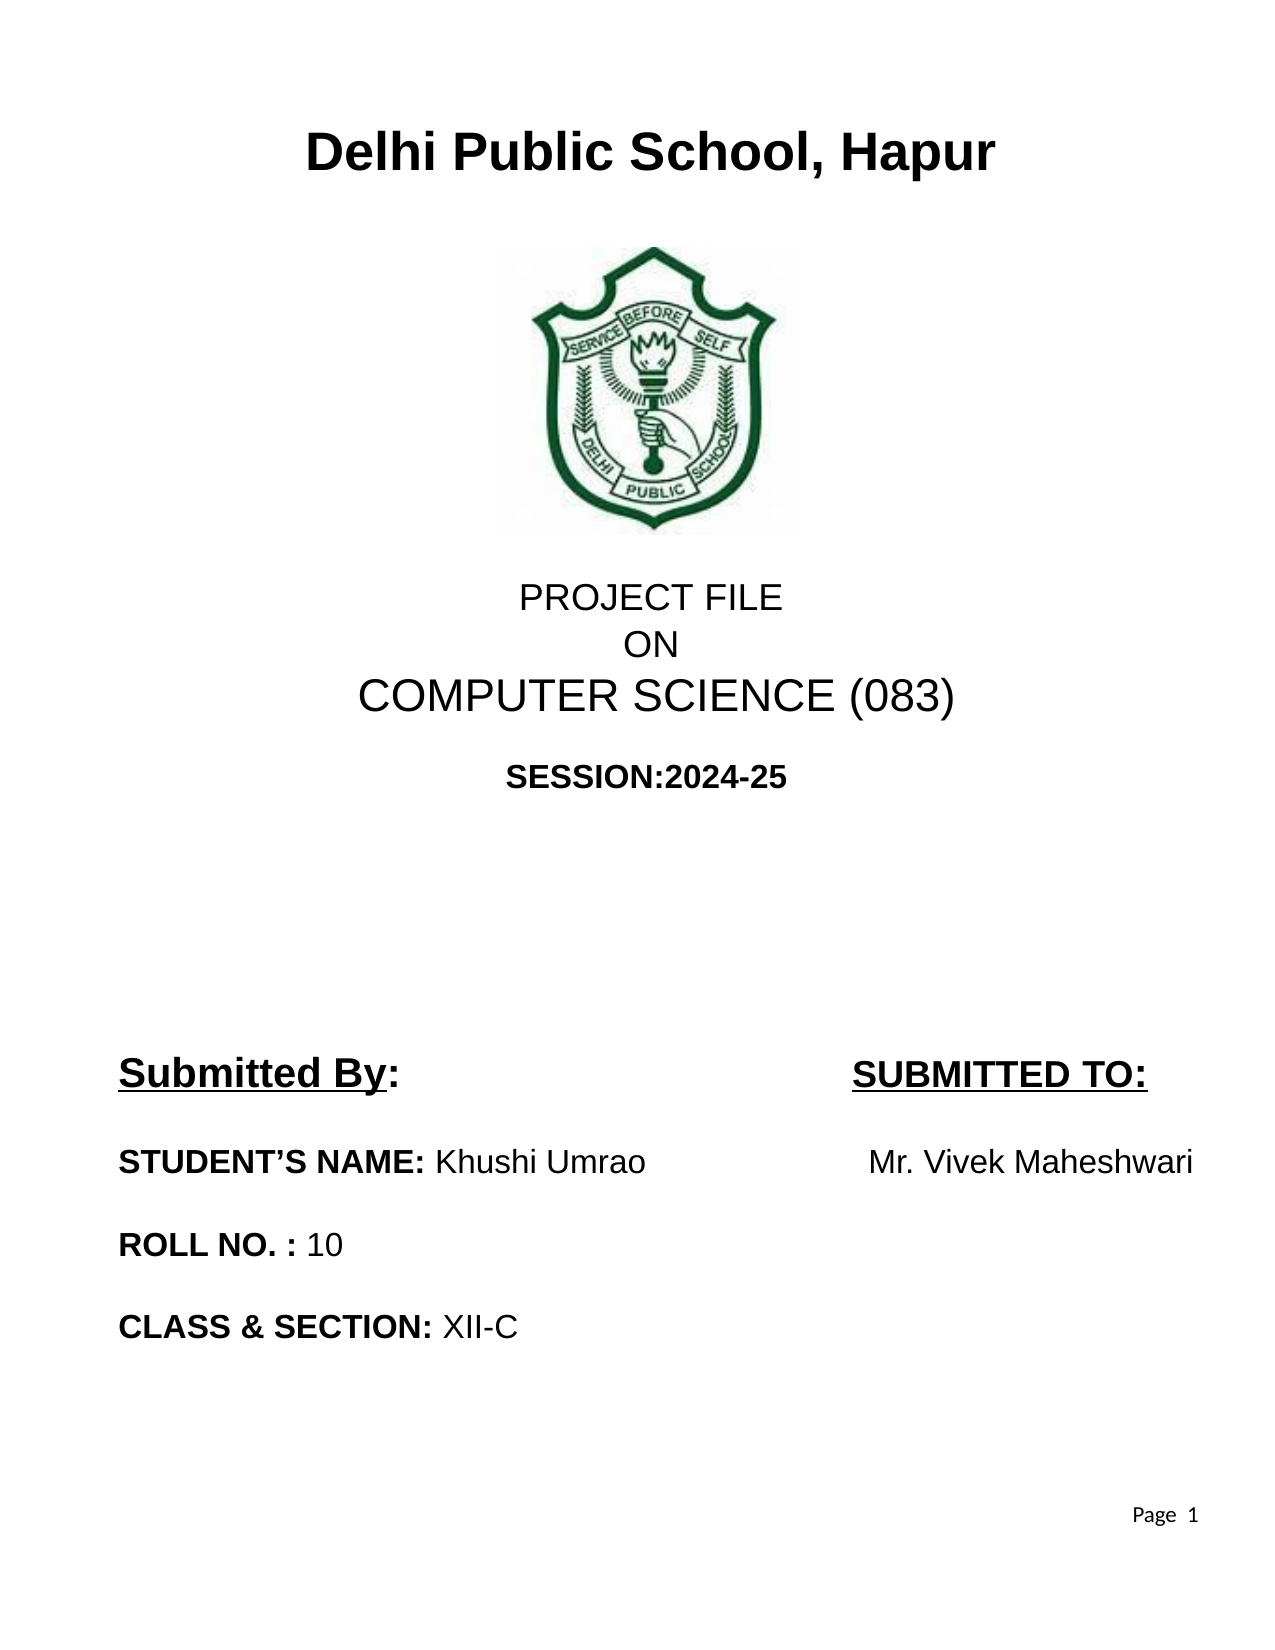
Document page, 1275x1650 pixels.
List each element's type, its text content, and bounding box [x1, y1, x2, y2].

text PROJECT FILE [118, 576, 1184, 619]
text Submitted By: SUBMITTED TO: [118, 1048, 1223, 1096]
text SESSION:2024-25 [118, 757, 1174, 795]
text CLASS & SECTION: XII-C [118, 1307, 1223, 1346]
text COMPUTER SCIENCE (083) [118, 669, 1184, 721]
text STUDENT’S NAME: Khushi Umrao Mr. Vivek Maheshwari [118, 1142, 1223, 1180]
picture [502, 247, 800, 535]
text ROLL NO. : 10 [118, 1224, 1223, 1263]
text ON [118, 622, 1184, 665]
text Delhi Public School, Hapur [118, 119, 1223, 181]
